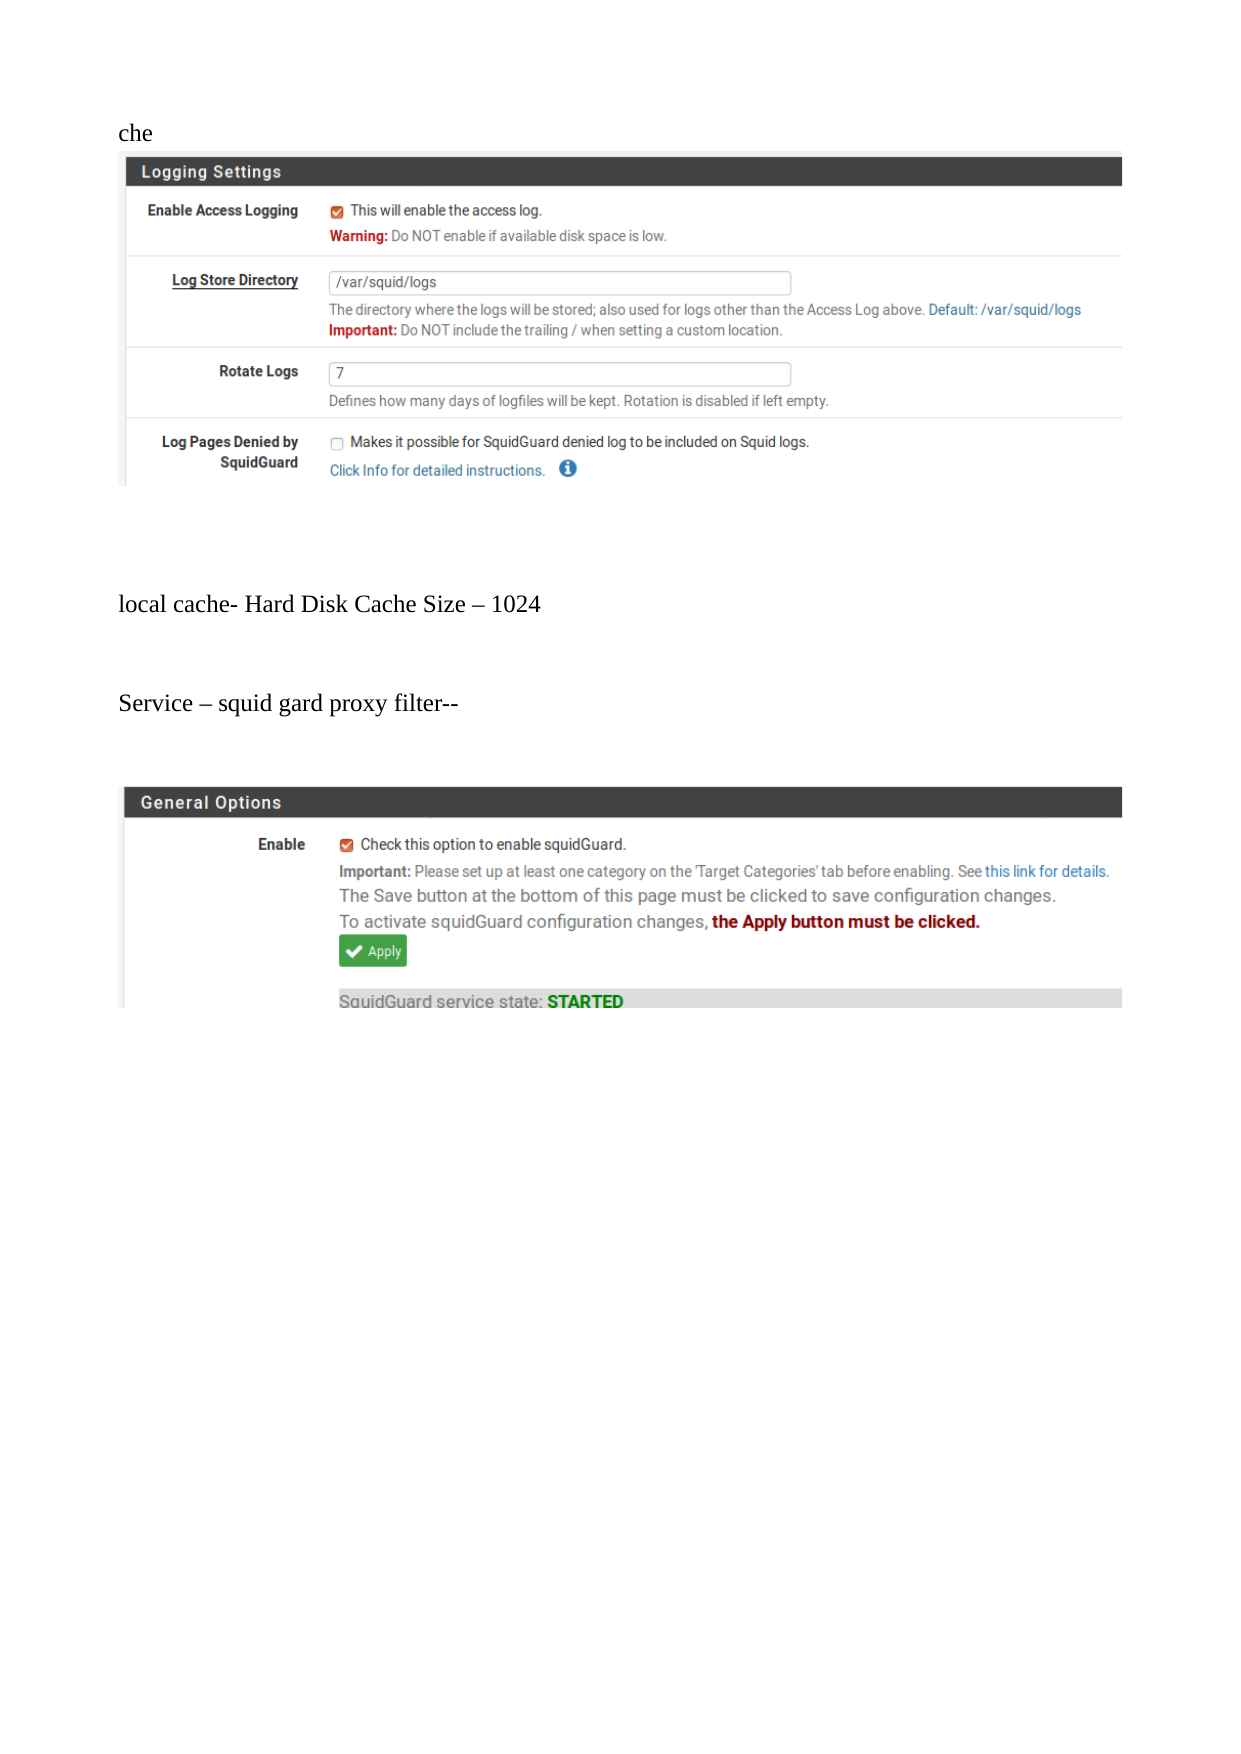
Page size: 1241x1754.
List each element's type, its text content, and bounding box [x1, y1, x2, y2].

text che [118, 118, 1122, 147]
text local cache- Hard Disk Cache Size – 1024 [118, 589, 1122, 617]
picture [118, 786, 1123, 1008]
text Service – squid gard proxy filter-- [118, 688, 1122, 717]
picture [118, 151, 1123, 486]
